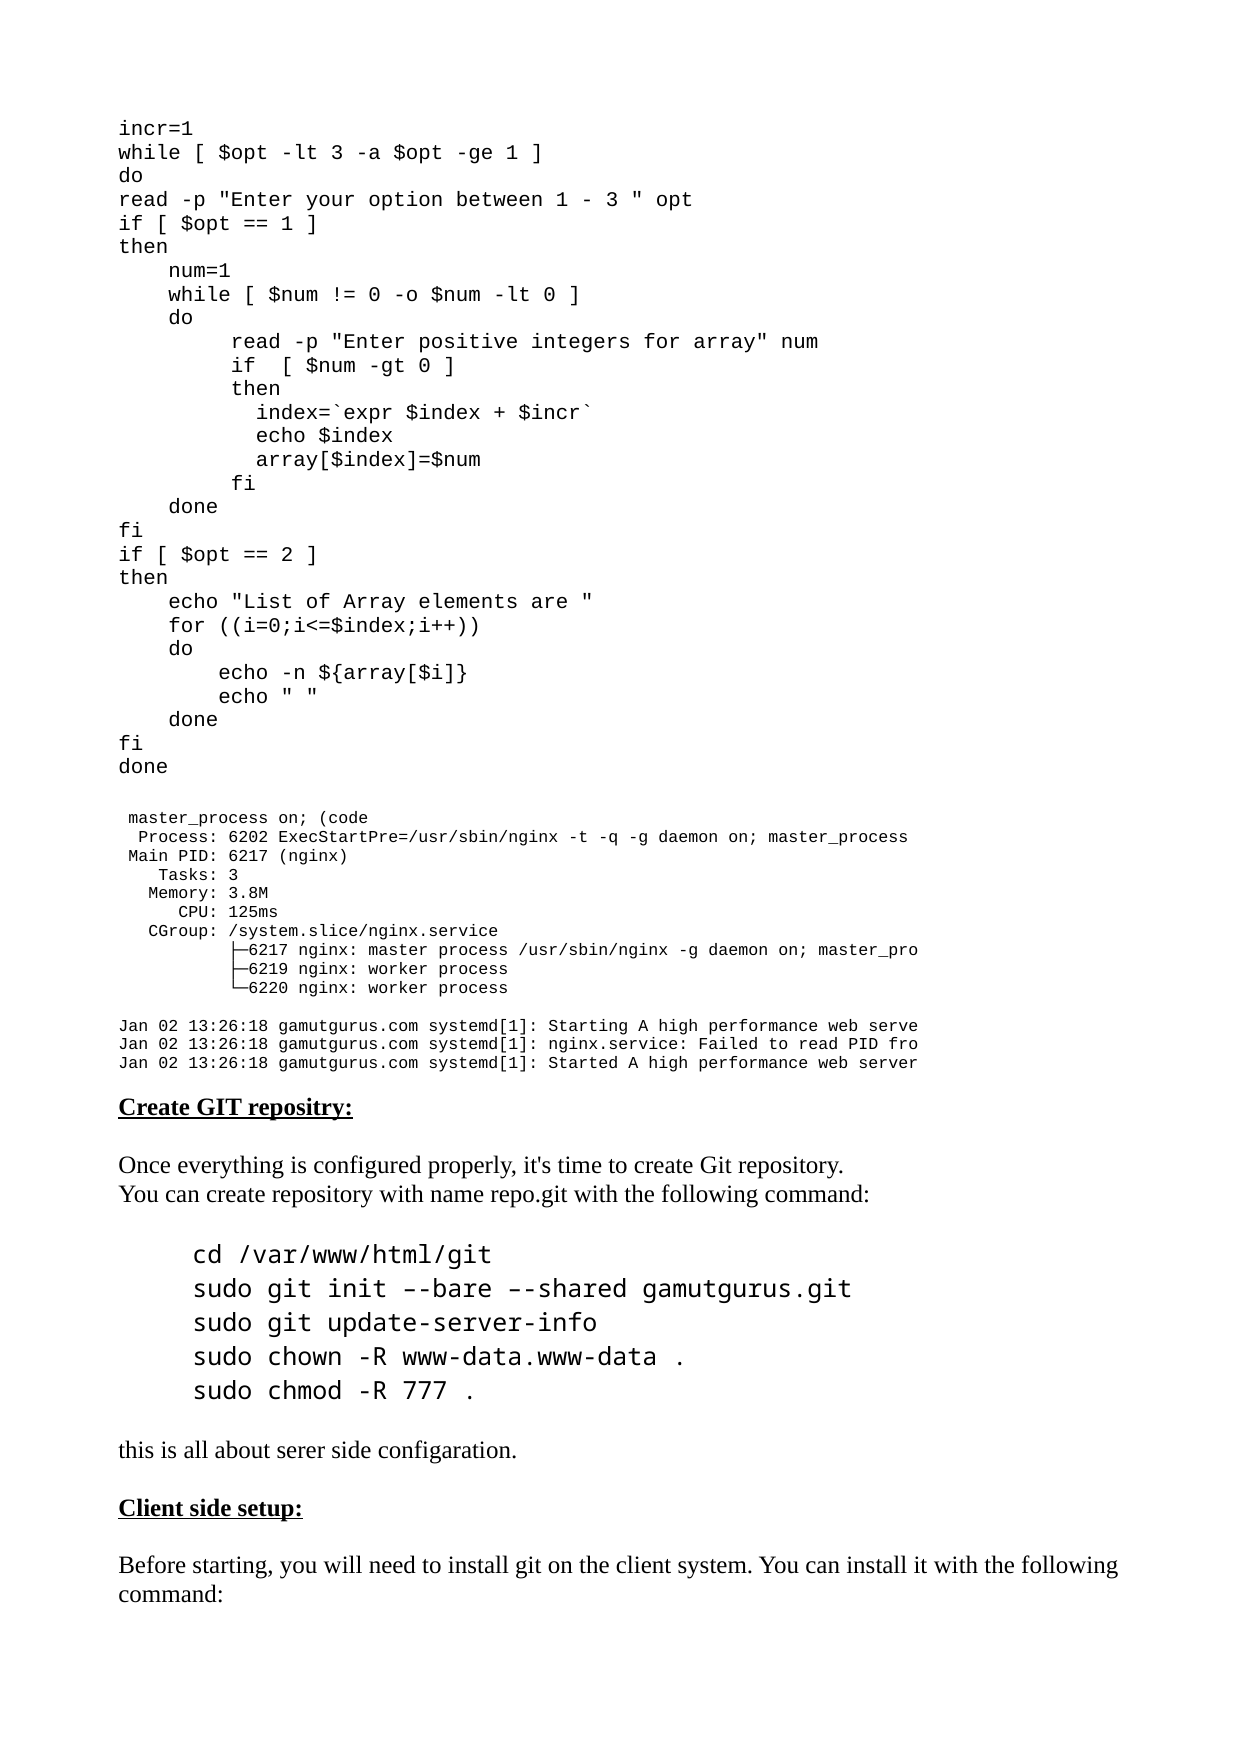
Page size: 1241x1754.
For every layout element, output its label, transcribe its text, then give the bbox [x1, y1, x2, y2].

text master_process on; (code [118, 810, 1122, 828]
text Tasks: 3 [118, 866, 1122, 885]
text done [118, 709, 1122, 733]
text Process: 6202 ExecStartPre=/usr/sbin/nginx -t -q -g daemon on; master_process [118, 828, 1122, 847]
text done [118, 757, 1122, 780]
text do [118, 638, 1122, 662]
text echo $index [118, 426, 1122, 449]
text Jan 02 13:26:18 gamutgurus.com systemd[1]: nginx.service: Failed to read PID fro [118, 1036, 1122, 1055]
text Create GIT repositry: [118, 1092, 1122, 1121]
text Memory: 3.8M [118, 885, 1122, 904]
text └─6220 nginx: worker process [118, 979, 1122, 998]
text ├─6219 nginx: worker process [234, 961, 1122, 979]
text Main PID: 6217 (nginx) [118, 847, 1122, 866]
text ├─6217 nginx: master process /usr/sbin/nginx -g daemon on; master_pro [234, 942, 1122, 961]
text then [118, 378, 1122, 402]
text Once everything is configured properly, it's time to create Git repository. [118, 1150, 1122, 1179]
text array[$index]=$num [118, 449, 1122, 473]
text if [ $opt == 2 ] [118, 544, 1122, 567]
text read -p "Enter positive integers for array" num [118, 331, 1122, 354]
text CGroup: /system.slice/nginx.service [118, 923, 1122, 942]
text cd /var/www/html/git sudo git init –-bare –-shared gamutgurus.git sudo git update-server-info sudo chown -R www-data.www-data . sudo chmod -R 777 . [118, 1236, 1122, 1407]
text then [118, 236, 1122, 260]
text while [ $num != 0 -o $num -lt 0 ] [118, 284, 1122, 307]
text Jan 02 13:26:18 gamutgurus.com systemd[1]: Started A high performance web server [118, 1055, 1122, 1074]
text echo "List of Array elements are " [118, 591, 1122, 615]
text done [118, 496, 1122, 520]
text fi [118, 733, 1122, 757]
text incr=1 [118, 118, 1122, 142]
text Jan 02 13:26:18 gamutgurus.com systemd[1]: Starting A high performance web serve [118, 1017, 1122, 1036]
text echo " " [118, 686, 1122, 709]
text num=1 [118, 260, 1122, 284]
text ├─6217 nginx: master process /usr/sbin/nginx -g daemon on; master_pro [118, 942, 232, 961]
text fi [118, 473, 1122, 496]
text while [ $opt -lt 3 -a $opt -ge 1 ] [118, 142, 1122, 165]
text if [ $opt == 1 ] [118, 213, 1122, 236]
text if [ $num -gt 0 ] [118, 354, 1122, 378]
text do [118, 307, 1122, 331]
text Before starting, you will need to install git on the client system. You can install it with the following command: [118, 1550, 1122, 1608]
text You can create repository with name repo.git with the following command: [118, 1179, 1122, 1207]
text echo -n ${array[$i]} [118, 662, 1122, 686]
text index=`expr $index + $incr` [118, 402, 1122, 426]
text for ((i=0;i<=$index;i++)) [118, 615, 1122, 638]
text fi [118, 520, 1122, 544]
text Client side setup: [118, 1493, 1122, 1522]
text do [118, 165, 1122, 189]
text read -p "Enter your option between 1 - 3 " opt [118, 189, 1122, 213]
text ├─6219 nginx: worker process [118, 961, 232, 979]
text then [118, 567, 1122, 591]
text this is all about serer side configaration. [118, 1435, 1122, 1464]
text CPU: 125ms [118, 904, 1122, 923]
